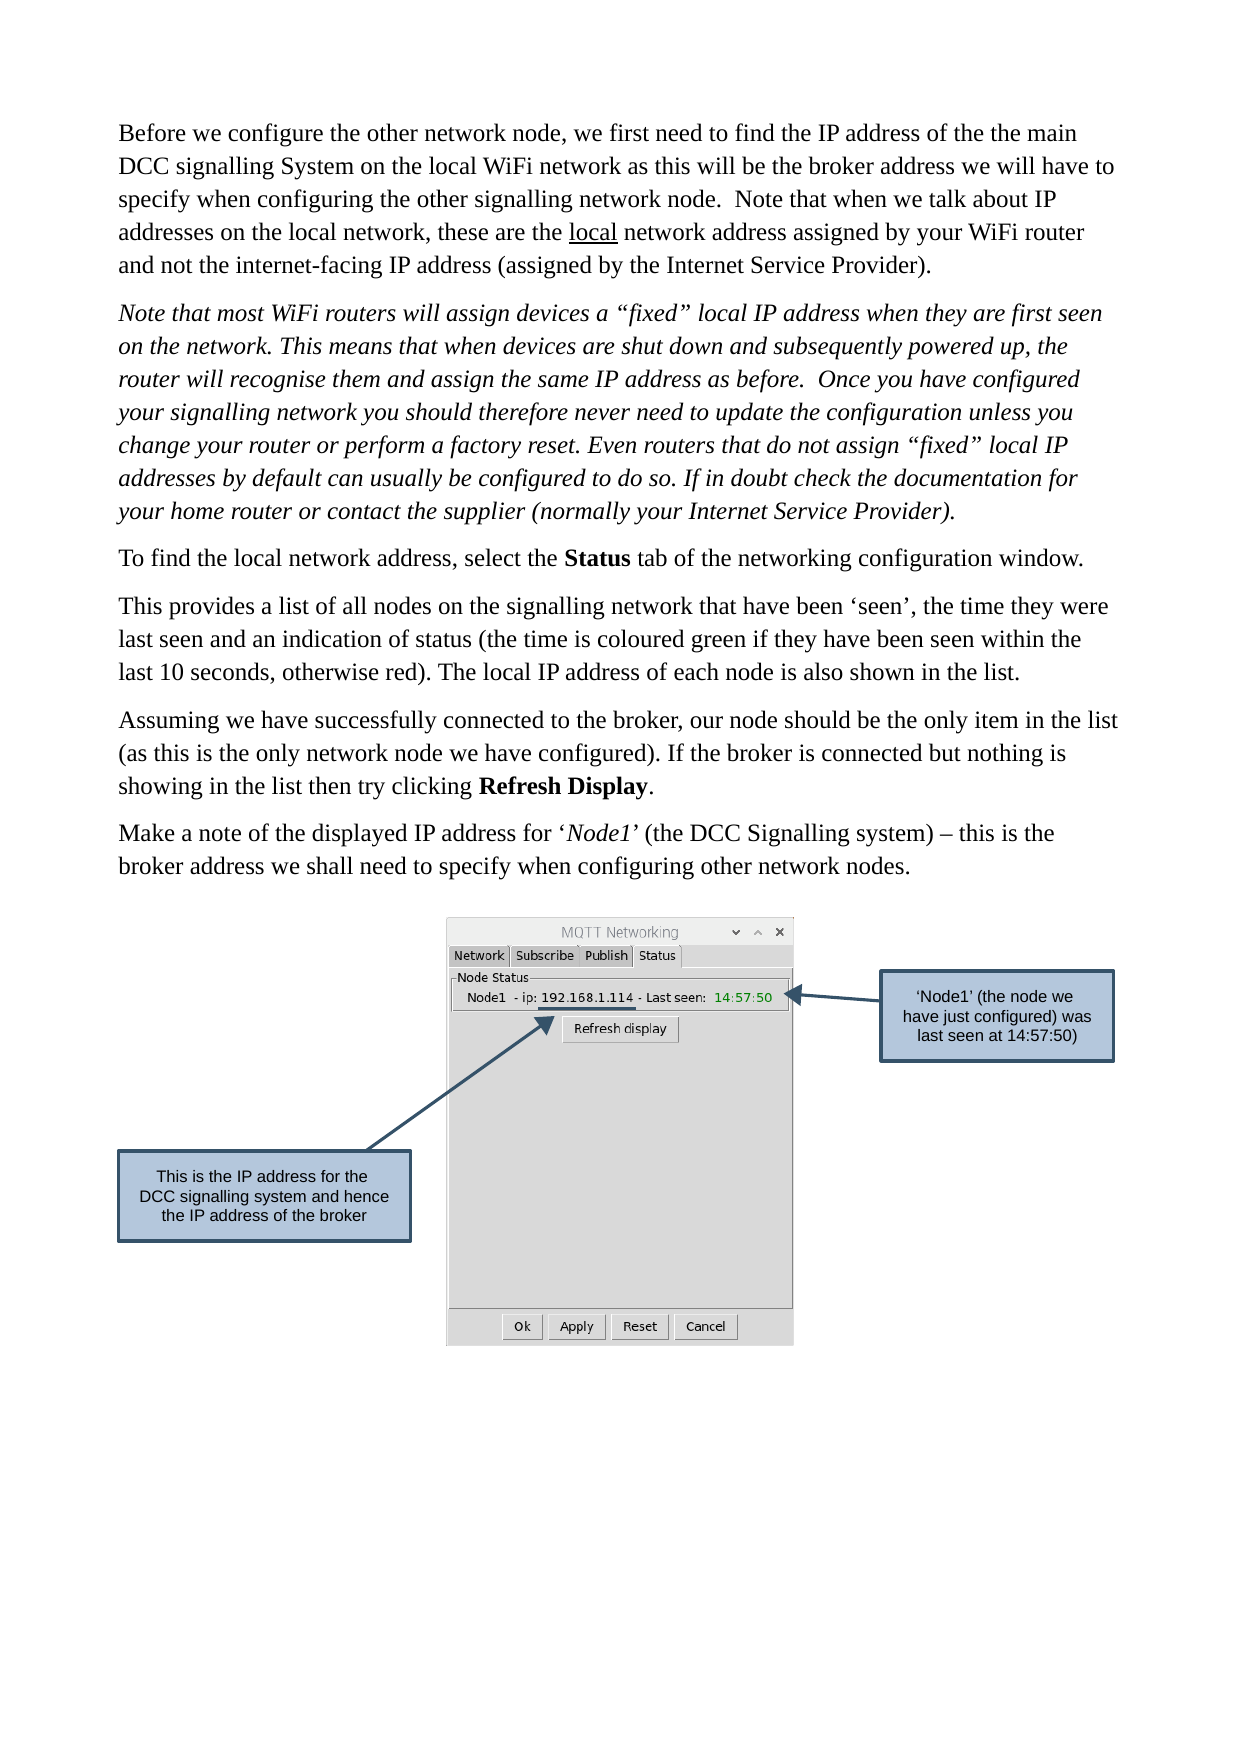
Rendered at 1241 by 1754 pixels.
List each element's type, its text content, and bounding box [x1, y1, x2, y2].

text Assuming we have successfully connected to the broker, our node should be the only item in the list (as this is the only network node we have configured). If the broker is connected but nothing is showing in the list then try clicking Refresh Display. [118, 705, 1122, 799]
text Make a note of the displayed IP address for ‘Node1’ (the DCC Signalling system) – this is the broker address we shall need to specify when configuring other network nodes. [118, 818, 1122, 880]
text Note that most WiFi routers will assign devices a “fixed” local IP address when they are first seen on the network. This means that when devices are shut down and subsequently powered up, the router will recognise them and assign the same IP address as before. Once you have configured your signalling network you should therefore never need to update the configuration unless you change your router or perform a factory reset. Even routers that do not assign “fixed” local IP addresses by default can usually be configured to do so. If in doubt check the documentation for your home router or contact the supplier (normally your Internet Service Provider). [118, 298, 1122, 525]
text Before we configure the other network node, we first need to find the IP address of the the main DCC signalling System on the local WiFi network as this will be the broker address we will have to specify when configuring the other signalling network node. Note that when we talk about IP addresses on the local network, these are the local network address assigned by your WiFi router and not the internet-facing IP address (assigned by the Internet Service Provider). [118, 118, 1122, 279]
picture [446, 917, 794, 1346]
text This provides a list of all nodes on the signalling network that have been ‘seen’, the time they were last seen and an indication of status (the time is coloured green if they have been seen within the last 10 seconds, otherwise red). The local IP address of each node is also shown in the list. [118, 591, 1122, 686]
text To find the local network address, select the Status tab of the networking configuration window. [118, 543, 1122, 572]
